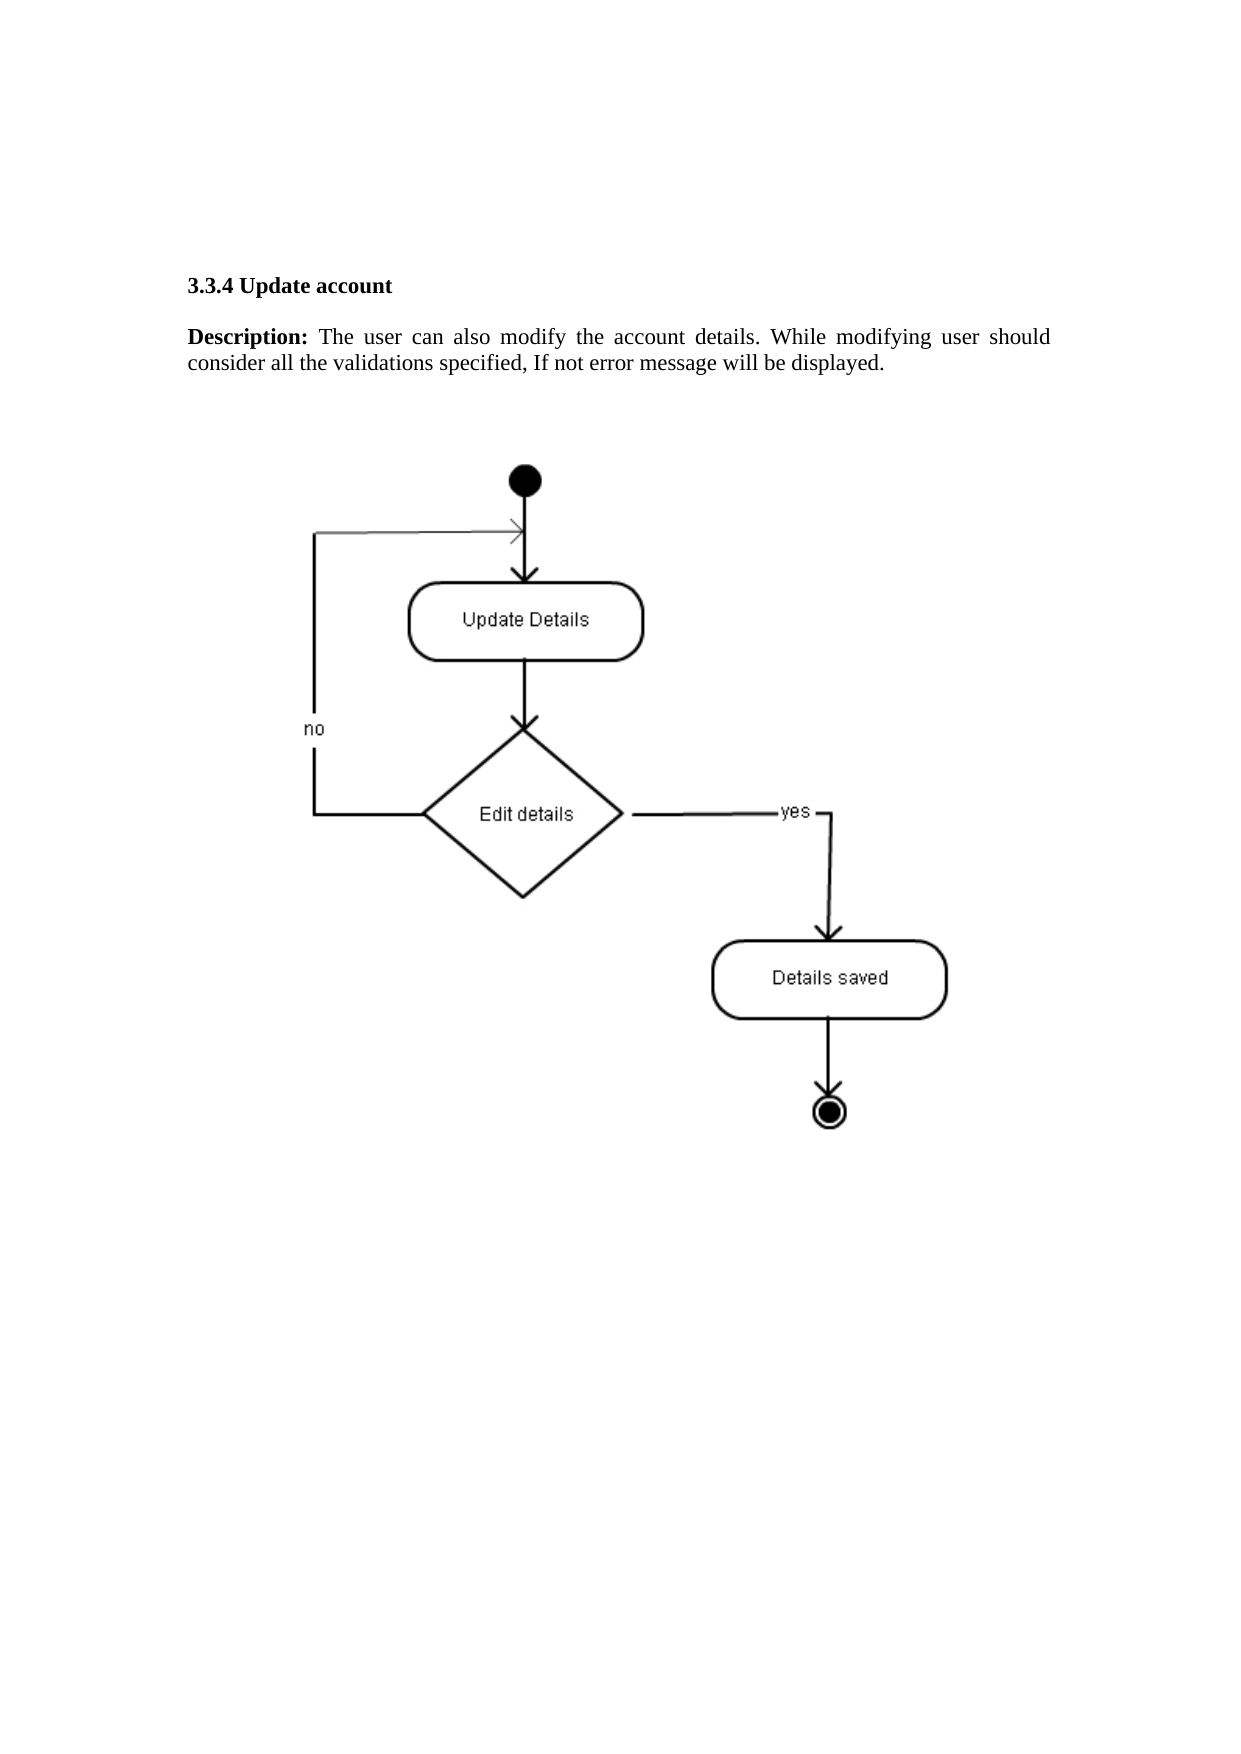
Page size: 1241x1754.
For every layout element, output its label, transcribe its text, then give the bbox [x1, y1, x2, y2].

text Description: The user can also modify the account details. While modifying user should consider all the validations specified, If not error message will be displayed. [187, 323, 1053, 376]
picture [285, 449, 955, 1131]
text 3.3.4 Update account [187, 272, 1053, 299]
